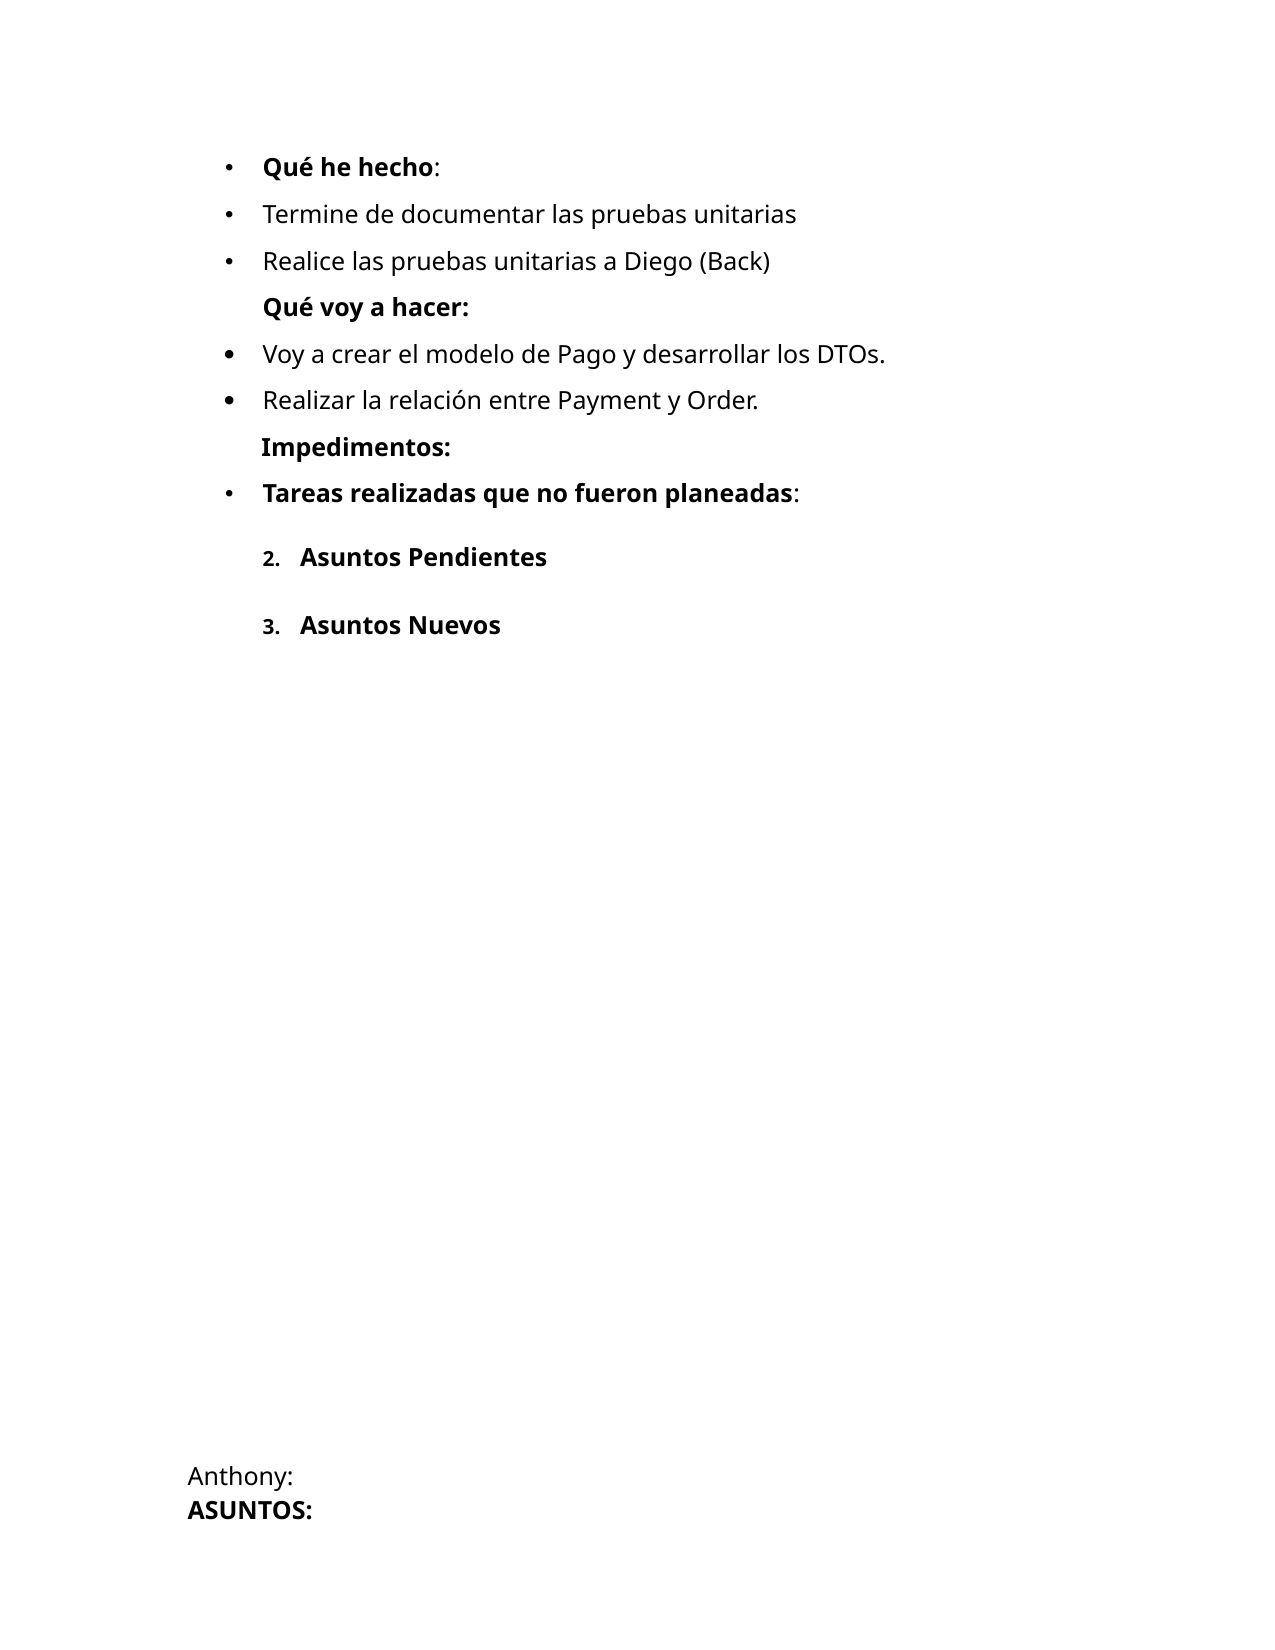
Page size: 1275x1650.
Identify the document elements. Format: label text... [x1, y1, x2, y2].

text Anthony: [187, 1459, 1087, 1493]
list Tareas realizadas que no fueron planeadas: [225, 476, 1087, 510]
text ASUNTOS: [187, 1493, 1087, 1527]
list Realizar la relación entre Payment y Order. [225, 383, 1087, 417]
list Voy a crear el modelo de Pago y desarrollar los DTOs. [225, 336, 1087, 370]
list Realice las pruebas unitarias a Diego (Back) [225, 243, 1087, 277]
list Asuntos Nuevos [262, 607, 1087, 641]
list Termine de documentar las pruebas unitarias [225, 197, 1087, 231]
text Impedimentos: [261, 429, 1087, 463]
list Qué he hecho: [225, 150, 1087, 184]
list Asuntos Pendientes [262, 539, 1087, 573]
text Qué voy a hacer: [262, 290, 1087, 324]
